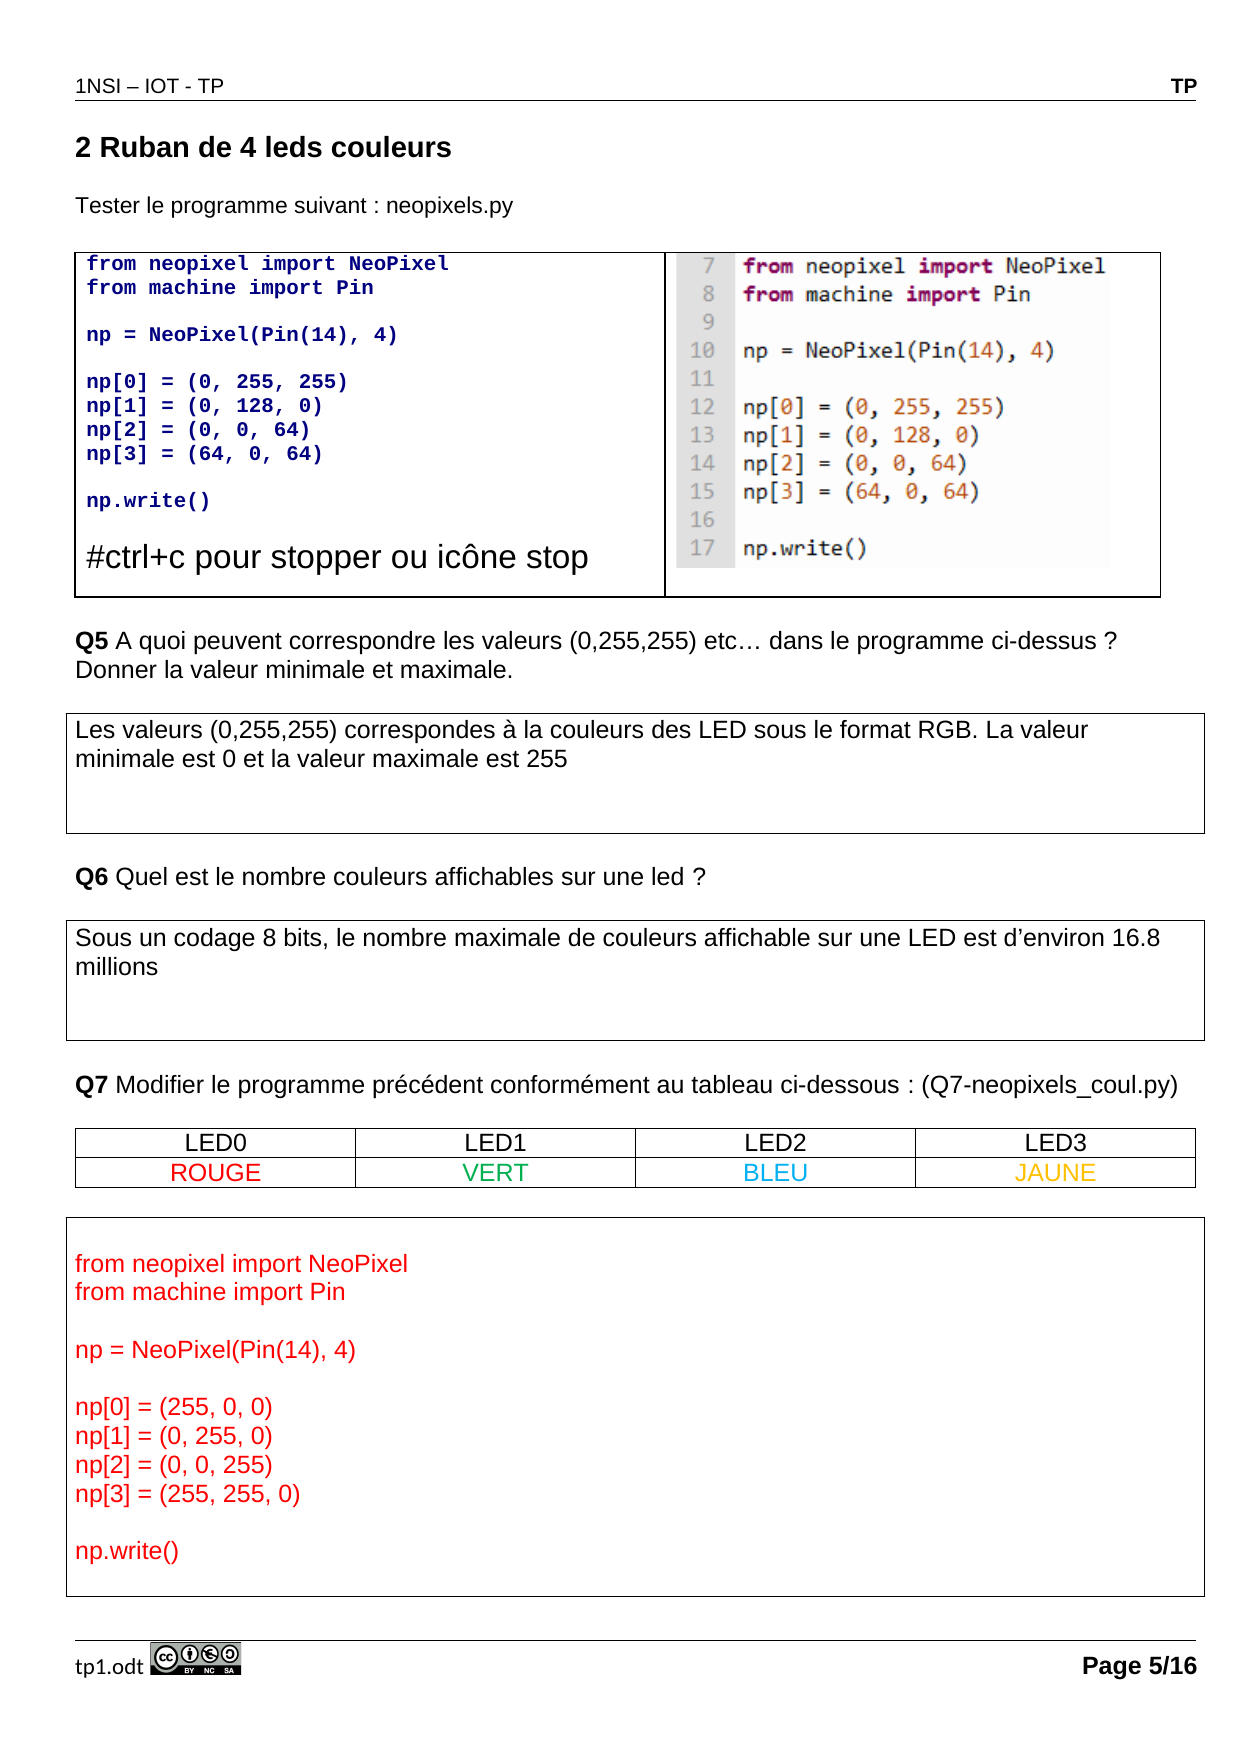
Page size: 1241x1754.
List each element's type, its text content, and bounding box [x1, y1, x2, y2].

text from neopixel import NeoPixel [75, 1249, 1196, 1277]
table_header LED3 [916, 1129, 1195, 1157]
table_header [666, 253, 1160, 596]
table_header from neopixel import NeoPixel from machine import Pin np = NeoPixel(Pin(14), 4) np[0] = (0, 255, 255) np[1] = (0, 128, 0) np[2] = (0, 0, 64) np[3] = (64, 0, 64) np.write() #ctrl+c pour stopper ou icône stop [76, 253, 664, 596]
text np[2] = (0, 0, 255) [75, 1450, 1196, 1479]
table_cell VERT [356, 1158, 635, 1187]
picture [150, 1642, 242, 1675]
text np[1] = (0, 255, 0) [75, 1421, 1196, 1450]
text np[0] = (255, 0, 0) [75, 1392, 1196, 1421]
text Q7 Modifier le programme précédent conformément au tableau ci-dessous : (Q7-neopixels_coul.py) [75, 1070, 1196, 1099]
text Tester le programme suivant : neopixels.py [75, 192, 1196, 218]
text Sous un codage 8 bits, le nombre maximale de couleurs affichable sur une LED est d’environ 16.8 millions [67, 921, 1204, 981]
table_cell BLEU [636, 1158, 915, 1187]
text from machine import Pin [75, 1277, 1196, 1306]
text np[3] = (255, 255, 0) [75, 1479, 1196, 1507]
table_header LED1 [356, 1129, 635, 1157]
text Q6 Quel est le nombre couleurs affichables sur une led ? [75, 862, 1196, 891]
table_header LED2 [636, 1129, 915, 1157]
text Les valeurs (0,255,255) correspondes à la couleurs des LED sous le format RGB. La valeur minimale est 0 et la valeur maximale est 255 [67, 714, 1204, 773]
text 2 Ruban de 4 leds couleurs [75, 129, 1196, 163]
table_header LED0 [76, 1129, 355, 1157]
text Q5 A quoi peuvent correspondre les valeurs (0,255,255) etc… dans le programme ci-dessus ? Donner la valeur minimale et maximale. [75, 626, 1196, 684]
text np.write() [75, 1536, 1196, 1565]
table_cell JAUNE [916, 1158, 1195, 1187]
text np = NeoPixel(Pin(14), 4) [75, 1335, 1196, 1364]
table_cell ROUGE [76, 1158, 355, 1187]
